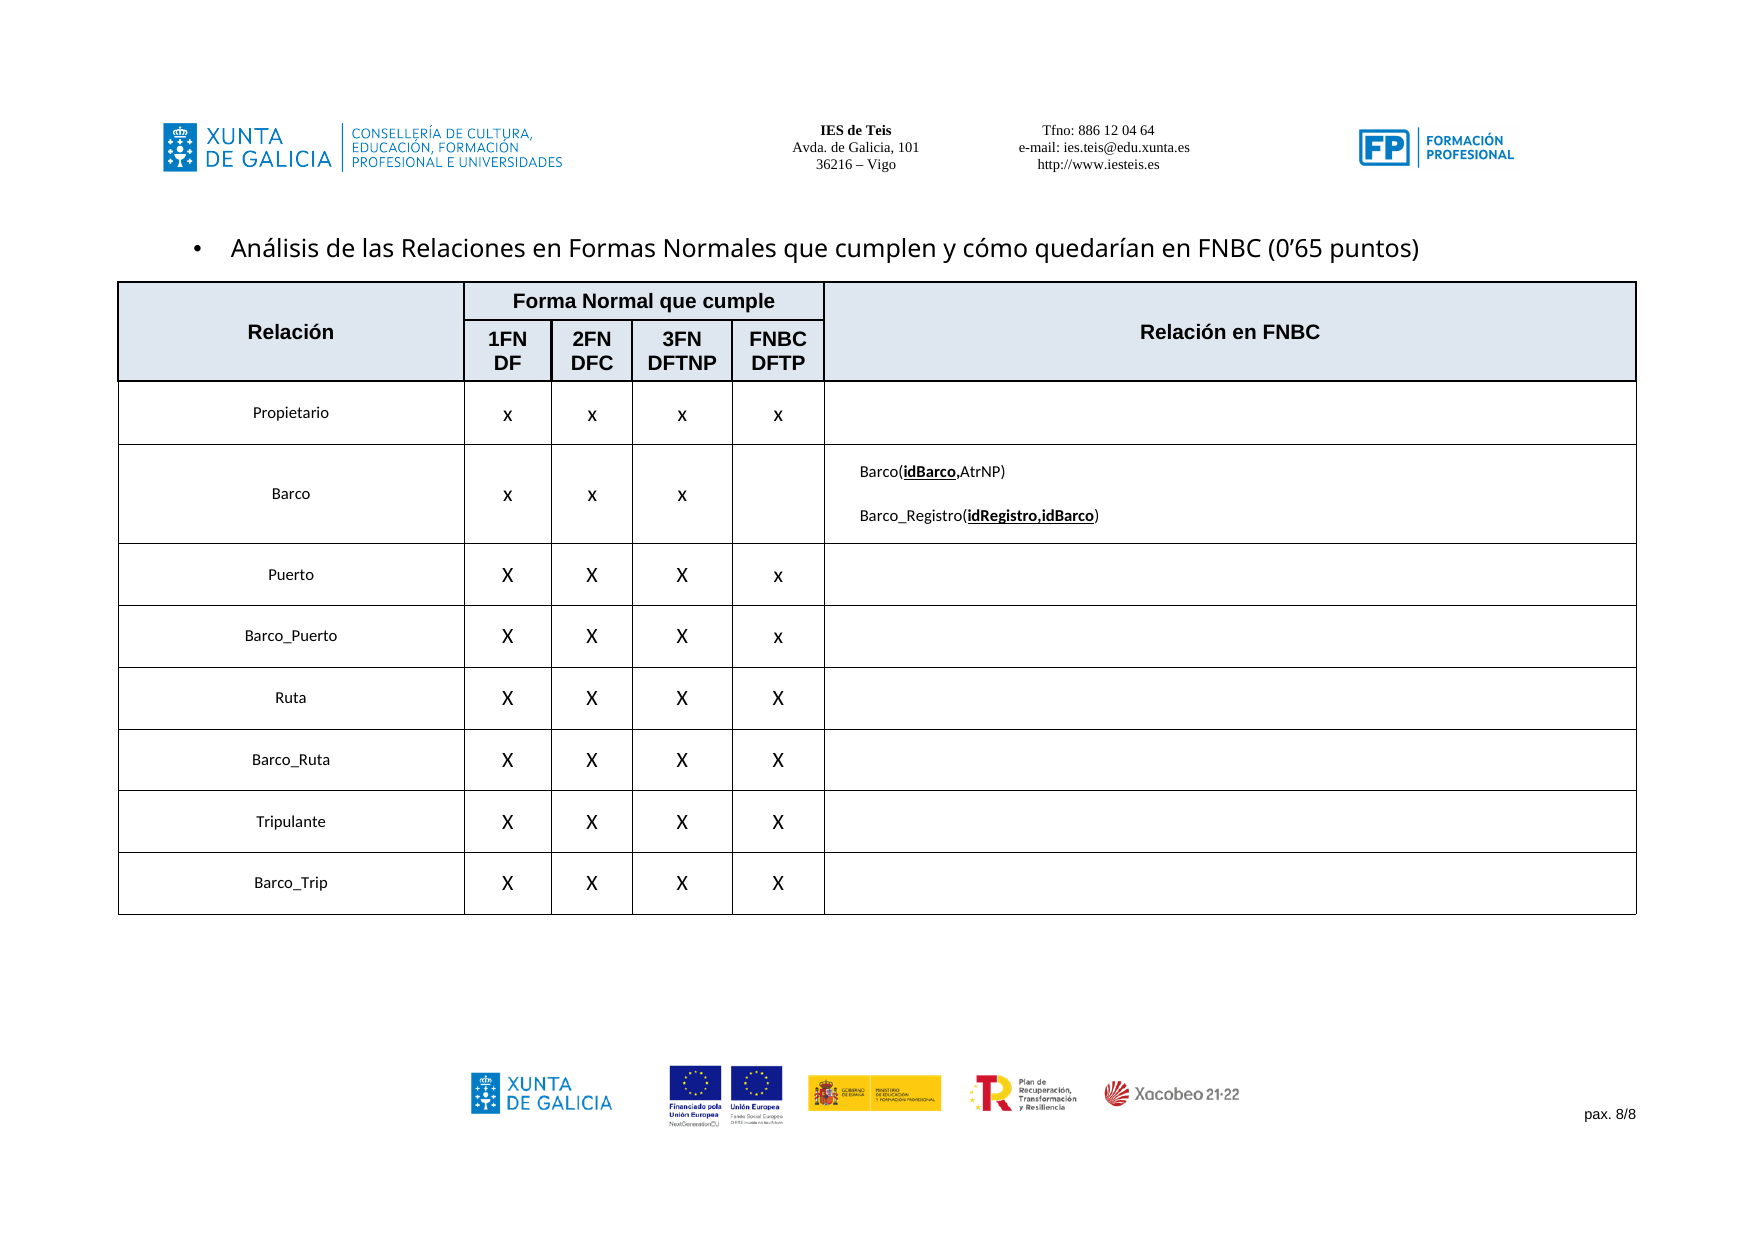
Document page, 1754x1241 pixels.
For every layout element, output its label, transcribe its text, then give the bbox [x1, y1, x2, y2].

table_cell X [552, 606, 632, 667]
table_cell x [633, 382, 732, 444]
table_cell FNBC DFTP [733, 321, 823, 380]
table_cell Puerto [119, 544, 464, 605]
table_cell X [465, 544, 551, 605]
table_cell Barco [119, 445, 464, 543]
table_cell [825, 668, 1636, 728]
table_cell x [733, 606, 824, 667]
table_cell X [633, 791, 732, 852]
table_cell [825, 730, 1636, 790]
table_cell Tripulante [119, 791, 464, 852]
picture [1355, 124, 1520, 171]
table_cell [825, 606, 1636, 667]
list Análisis de las Relaciones en Formas Normales que cumplen y cómo quedarían en FNBC (0’65 puntos) [193, 230, 1636, 264]
table_header Forma Normal que cumple [465, 283, 823, 319]
table_header Relación [119, 283, 463, 380]
table_cell X [733, 853, 824, 914]
table_cell X [733, 730, 824, 790]
table_cell X [633, 544, 732, 605]
table_cell X [552, 730, 632, 790]
picture [471, 1057, 1239, 1131]
table_cell X [552, 668, 632, 728]
table_cell X [465, 730, 551, 790]
table_cell X [465, 606, 551, 667]
table_cell Ruta [119, 668, 464, 728]
table_cell Barco_Ruta [119, 730, 464, 790]
table_cell X [633, 668, 732, 728]
table_cell x [465, 382, 551, 444]
table_cell x [733, 544, 824, 605]
table_cell X [633, 606, 732, 667]
table_cell Barco(idBarco,AtrNP) Barco_Registro(idRegistro,idBarco) [825, 445, 1636, 543]
picture [163, 123, 562, 172]
table_header Relación en FNBC [825, 283, 1635, 380]
table_cell X [465, 668, 551, 728]
table_cell x [552, 445, 632, 543]
table_cell [733, 445, 824, 543]
table_cell x [552, 382, 632, 444]
table_cell X [465, 853, 551, 914]
table_cell X [633, 853, 732, 914]
table_cell 2FN DFC [553, 321, 631, 380]
table_cell X [733, 791, 824, 852]
table_cell 3FN DFTNP [633, 321, 731, 380]
table_cell x [465, 445, 551, 543]
table_cell Barco_Puerto [119, 606, 464, 667]
table_cell X [552, 791, 632, 852]
table_cell X [733, 668, 824, 728]
table_cell X [552, 544, 632, 605]
table_cell X [633, 730, 732, 790]
table_cell 1FN DF [465, 321, 550, 380]
table_cell Propietario [119, 382, 464, 444]
table_cell [825, 544, 1636, 605]
table_cell x [633, 445, 732, 543]
table_cell Barco_Trip [119, 853, 464, 914]
table_cell x [733, 382, 824, 444]
table_cell [825, 791, 1636, 852]
table_cell X [465, 791, 551, 852]
table_cell [825, 853, 1636, 914]
table_cell [825, 382, 1636, 444]
table_cell X [552, 853, 632, 914]
